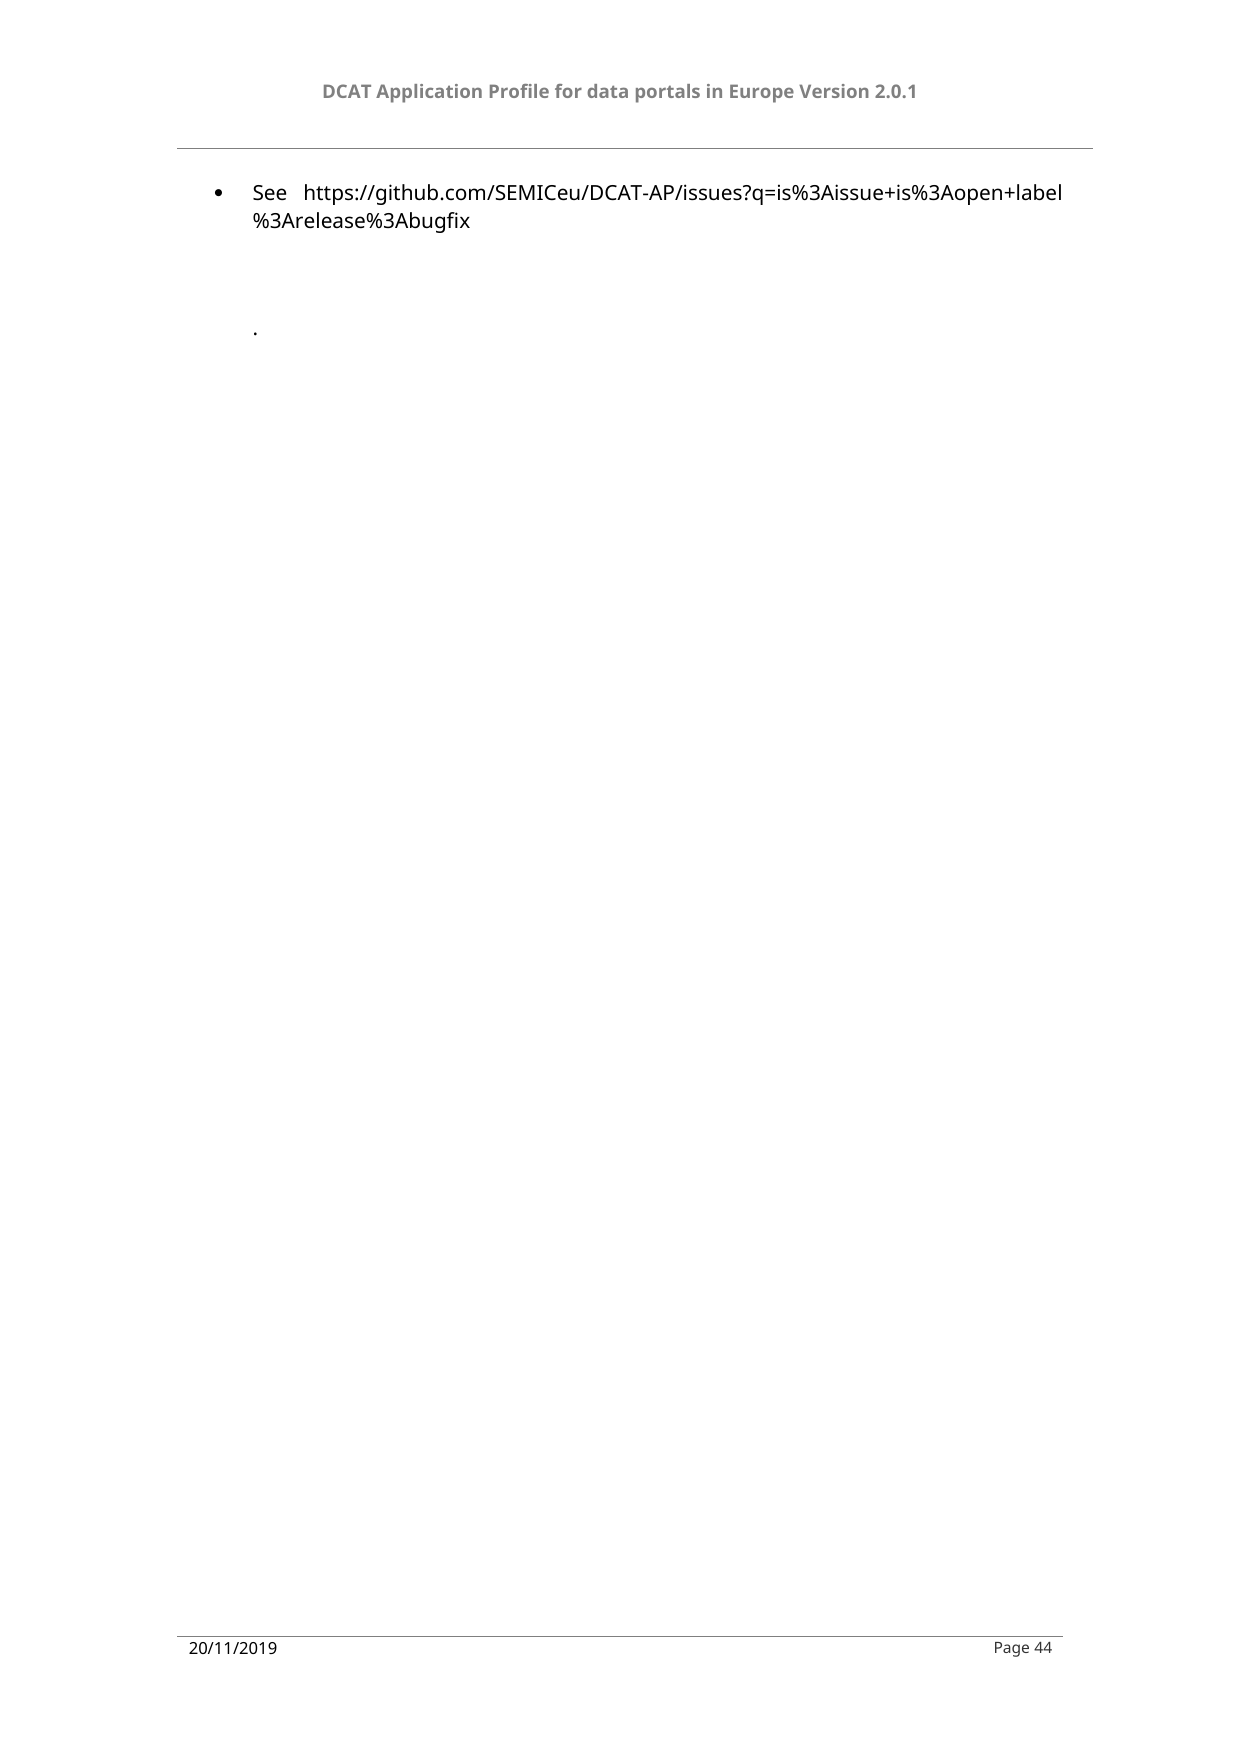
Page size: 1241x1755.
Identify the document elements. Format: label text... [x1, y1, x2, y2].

list . [252, 313, 1063, 341]
list See https://github.com/SEMICeu/DCAT-AP/issues?q=is%3Aissue+is%3Aopen+label%3Arelease%3Abugfix [215, 178, 1063, 234]
